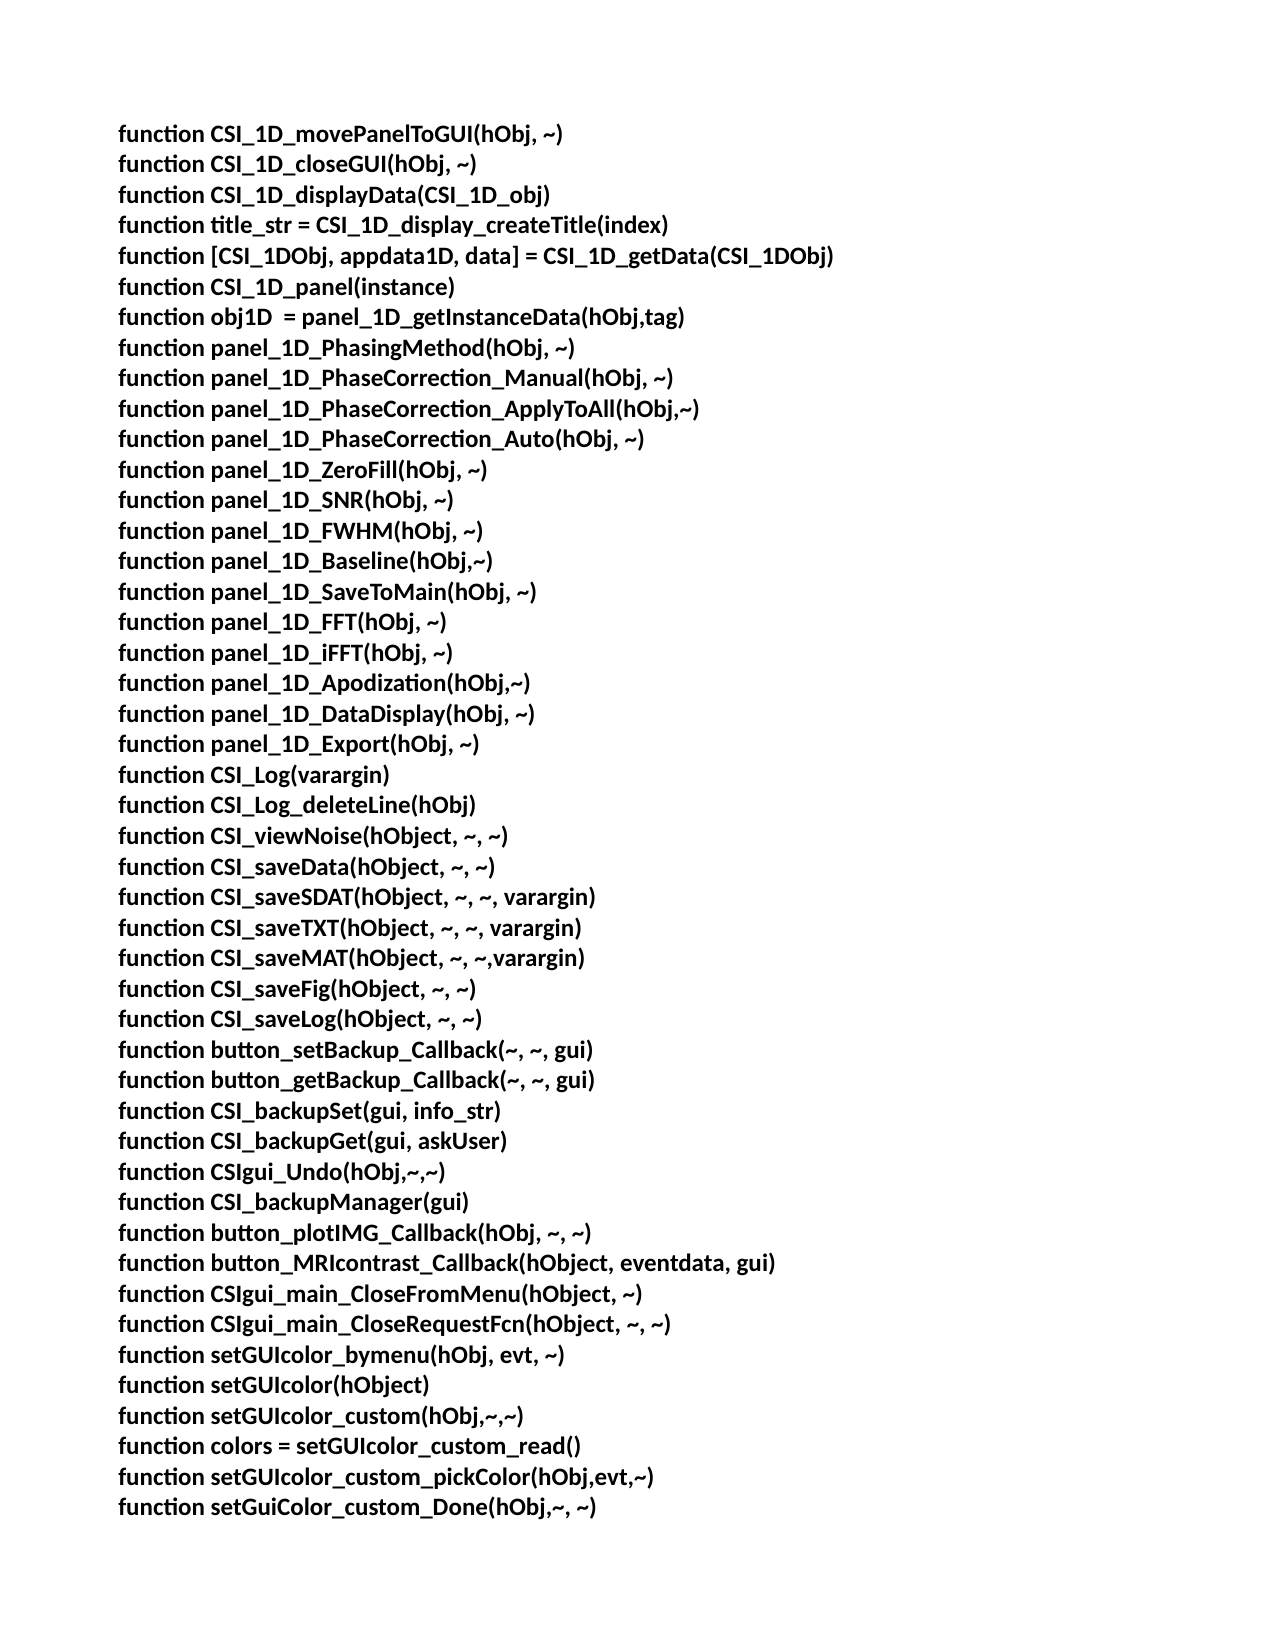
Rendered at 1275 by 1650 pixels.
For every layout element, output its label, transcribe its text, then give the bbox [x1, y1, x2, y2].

text function panel_1D_PhaseCorrection_Manual(hObj, ~) [118, 362, 1157, 393]
text function panel_1D_iFFT(hObj, ~) [118, 637, 1157, 667]
text function panel_1D_SNR(hObj, ~) [118, 484, 1157, 515]
text function CSIgui_main_CloseRequestFcn(hObject, ~, ~) [118, 1308, 1157, 1339]
text function panel_1D_ZeroFill(hObj, ~) [118, 454, 1157, 484]
text function CSI_saveData(hObject, ~, ~) [118, 851, 1157, 881]
text function CSI_saveTXT(hObject, ~, ~, varargin) [118, 912, 1157, 942]
text function panel_1D_PhaseCorrection_ApplyToAll(hObj,~) [118, 393, 1157, 423]
text function panel_1D_FWHM(hObj, ~) [118, 515, 1157, 545]
text function panel_1D_DataDisplay(hObj, ~) [118, 698, 1157, 728]
text function setGUIcolor_custom_pickColor(hObj,evt,~) [118, 1461, 1157, 1492]
text function panel_1D_Baseline(hObj,~) [118, 545, 1157, 576]
text function CSIgui_Undo(hObj,~,~) [118, 1156, 1157, 1186]
text function CSIgui_main_CloseFromMenu(hObject, ~) [118, 1278, 1157, 1308]
text function obj1D = panel_1D_getInstanceData(hObj,tag) [118, 301, 1157, 332]
text function title_str = CSI_1D_display_createTitle(index) [118, 210, 1157, 240]
text function setGUIcolor_bymenu(hObj, evt, ~) [118, 1339, 1157, 1369]
text function button_setBackup_Callback(~, ~, gui) [118, 1034, 1157, 1064]
text function setGUIcolor_custom(hObj,~,~) [118, 1400, 1157, 1431]
text function CSI_1D_displayData(CSI_1D_obj) [118, 179, 1157, 210]
text function panel_1D_PhasingMethod(hObj, ~) [118, 332, 1157, 362]
text function panel_1D_FFT(hObj, ~) [118, 606, 1157, 637]
text function CSI_saveFig(hObject, ~, ~) [118, 973, 1157, 1003]
text function CSI_backupManager(gui) [118, 1186, 1157, 1217]
text function CSI_viewNoise(hObject, ~, ~) [118, 820, 1157, 851]
text function button_getBackup_Callback(~, ~, gui) [118, 1064, 1157, 1095]
text function setGUIcolor(hObject) [118, 1369, 1157, 1400]
text function CSI_Log(varargin) [118, 759, 1157, 789]
text function CSI_backupSet(gui, info_str) [118, 1095, 1157, 1125]
text function CSI_backupGet(gui, askUser) [118, 1125, 1157, 1156]
text function panel_1D_SaveToMain(hObj, ~) [118, 576, 1157, 606]
text function CSI_1D_closeGUI(hObj, ~) [118, 149, 1157, 179]
text function [CSI_1DObj, appdata1D, data] = CSI_1D_getData(CSI_1DObj) [118, 240, 1157, 271]
text function colors = setGUIcolor_custom_read() [118, 1431, 1157, 1461]
text function CSI_saveLog(hObject, ~, ~) [118, 1003, 1157, 1034]
text function CSI_saveMAT(hObject, ~, ~,varargin) [118, 942, 1157, 973]
text function panel_1D_Apodization(hObj,~) [118, 667, 1157, 698]
text function button_plotIMG_Callback(hObj, ~, ~) [118, 1217, 1157, 1247]
text function CSI_1D_panel(instance) [118, 271, 1157, 301]
text function setGuiColor_custom_Done(hObj,~, ~) [118, 1492, 1157, 1522]
text function panel_1D_Export(hObj, ~) [118, 728, 1157, 759]
text function CSI_saveSDAT(hObject, ~, ~, varargin) [118, 881, 1157, 912]
text function button_MRIcontrast_Callback(hObject, eventdata, gui) [118, 1247, 1157, 1278]
text function CSI_1D_movePanelToGUI(hObj, ~) [118, 118, 1157, 149]
text function CSI_Log_deleteLine(hObj) [118, 789, 1157, 820]
text function panel_1D_PhaseCorrection_Auto(hObj, ~) [118, 423, 1157, 454]
